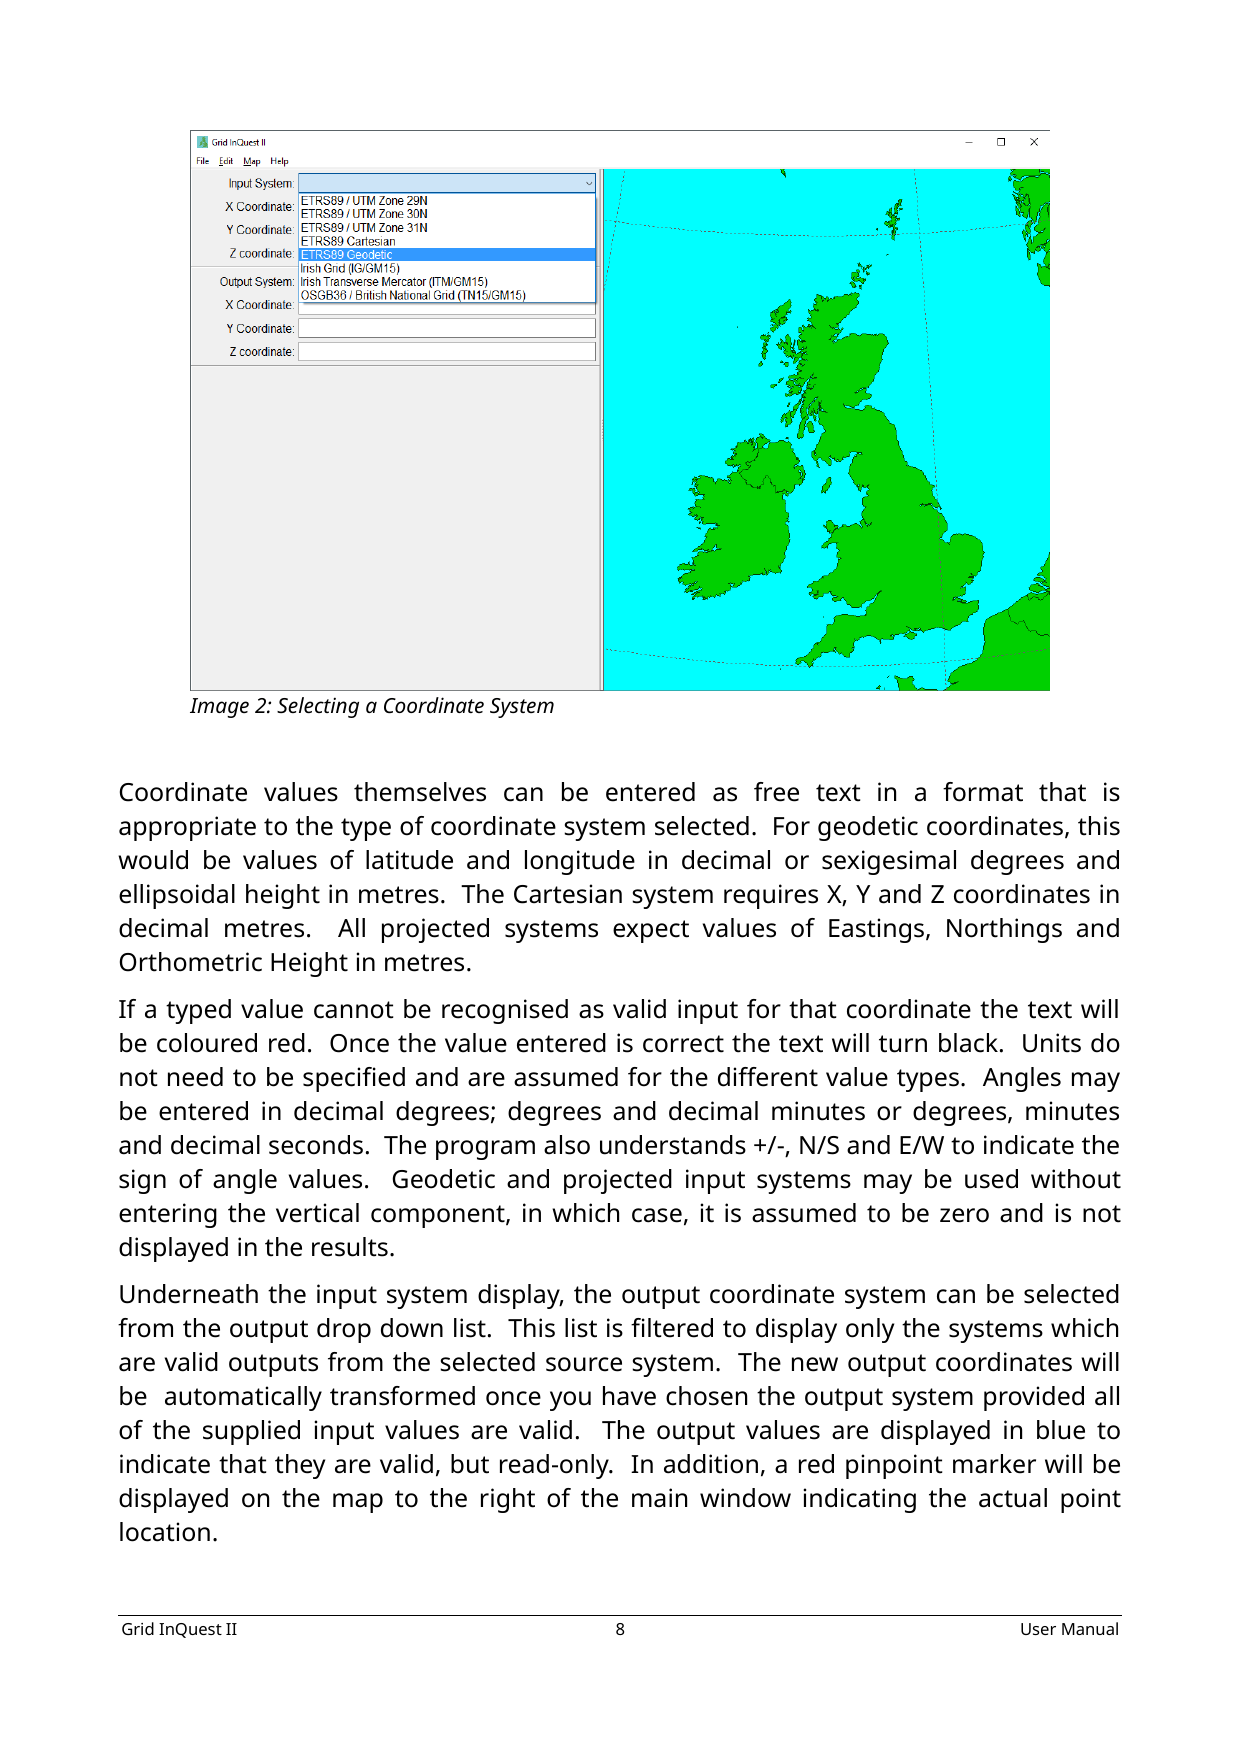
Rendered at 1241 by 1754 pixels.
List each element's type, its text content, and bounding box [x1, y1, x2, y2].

picture [190, 130, 1050, 691]
text If a typed value cannot be recognised as valid input for that coordinate the text will be coloured red. Once the value entered is correct the text will turn black. Units do not need to be specified and are assumed for the different value types. Angles may be entered in decimal degrees; degrees and decimal minutes or degrees, minutes and decimal seconds. The program also understands +/-, N/S and E/W to indicate the sign of angle values. Geodetic and projected input systems may be used without entering the vertical component, in which case, it is assumed to be zero and is not displayed in the results. [118, 991, 1122, 1264]
text Coordinate values themselves can be entered as free text in a format that is appropriate to the type of coordinate system selected. For geodetic coordinates, this would be values of latitude and longitude in decimal or sexigesimal degrees and ellipsoidal height in metres. The Cartesian system requires X, Y and Z coordinates in decimal metres. All projected systems expect values of Eastings, Northings and Orthometric Height in metres. [118, 774, 1122, 979]
text Underneath the input system display, the output coordinate system can be selected from the output drop down list. This list is filtered to display only the systems which are valid outputs from the selected source system. The new output coordinates will be automatically transformed once you have chosen the output system provided all of the supplied input values are valid. The output values are displayed in blue to indicate that they are valid, but read-only. In addition, a red pinpoint marker will be displayed on the map to the right of the main window indicating the actual point location. [118, 1276, 1122, 1549]
text Image 2: Selecting a Coordinate System [190, 691, 1050, 719]
